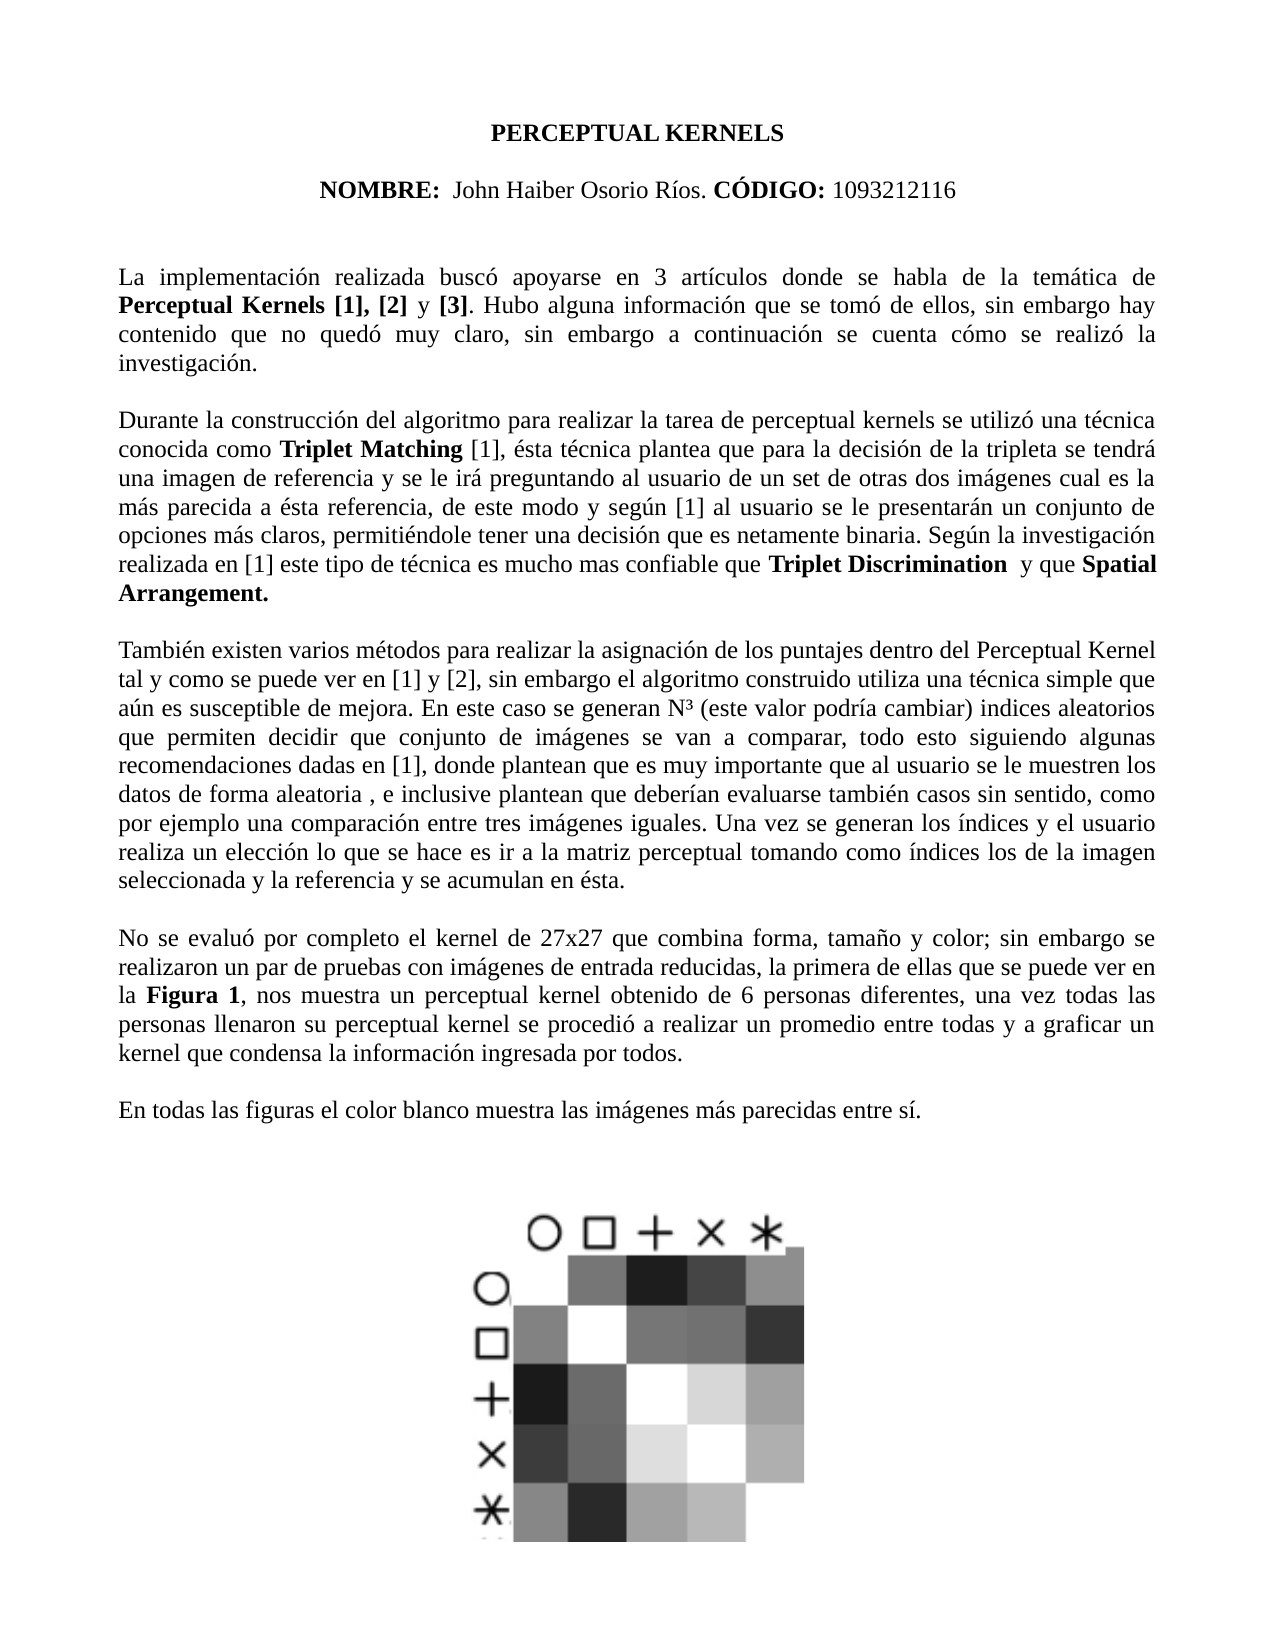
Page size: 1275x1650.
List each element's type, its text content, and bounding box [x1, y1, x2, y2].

picture [471, 1212, 805, 1542]
text NOMBRE: John Haiber Osorio Ríos. CÓDIGO: 1093212116 [118, 176, 1157, 204]
text En todas las figuras el color blanco muestra las imágenes más parecidas entre sí. [118, 1096, 1157, 1124]
text También existen varios métodos para realizar la asignación de los puntajes dentro del Perceptual Kernel tal y como se puede ver en [1] y [2], sin embargo el algoritmo construido utiliza una técnica simple que aún es susceptible de mejora. En este caso se generan N³ (este valor podría cambiar) indices aleatorios que permiten decidir que conjunto de imágenes se van a comparar, todo esto siguiendo algunas recomendaciones dadas en [1], donde plantean que es muy importante que al usuario se le muestren los datos de forma aleatoria , e inclusive plantean que deberían evaluarse también casos sin sentido, como por ejemplo una comparación entre tres imágenes iguales. Una vez se generan los índices y el usuario realiza un elección lo que se hace es ir a la matriz perceptual tomando como índices los de la imagen seleccionada y la referencia y se acumulan en ésta. [118, 636, 1157, 894]
text No se evaluó por completo el kernel de 27x27 que combina forma, tamaño y color; sin embargo se realizaron un par de pruebas con imágenes de entrada reducidas, la primera de ellas que se puede ver en la Figura 1, nos muestra un perceptual kernel obtenido de 6 personas diferentes, una vez todas las personas llenaron su perceptual kernel se procedió a realizar un promedio entre todas y a graficar un kernel que condensa la información ingresada por todos. [118, 923, 1157, 1067]
text La implementación realizada buscó apoyarse en 3 artículos donde se habla de la temática de Perceptual Kernels [1], [2] y [3]. Hubo alguna información que se tomó de ellos, sin embargo hay contenido que no quedó muy claro, sin embargo a continuación se cuenta cómo se realizó la investigación. [118, 262, 1157, 377]
text Durante la construcción del algoritmo para realizar la tarea de perceptual kernels se utilizó una técnica conocida como Triplet Matching [1], ésta técnica plantea que para la decisión de la tripleta se tendrá una imagen de referencia y se le irá preguntando al usuario de un set de otras dos imágenes cual es la más parecida a ésta referencia, de este modo y según [1] al usuario se le presentarán un conjunto de opciones más claros, permitiéndole tener una decisión que es netamente binaria. Según la investigación realizada en [1] este tipo de técnica es mucho mas confiable que Triplet Discrimination y que Spatial Arrangement. [118, 406, 1157, 607]
text PERCEPTUAL KERNELS [118, 118, 1157, 147]
